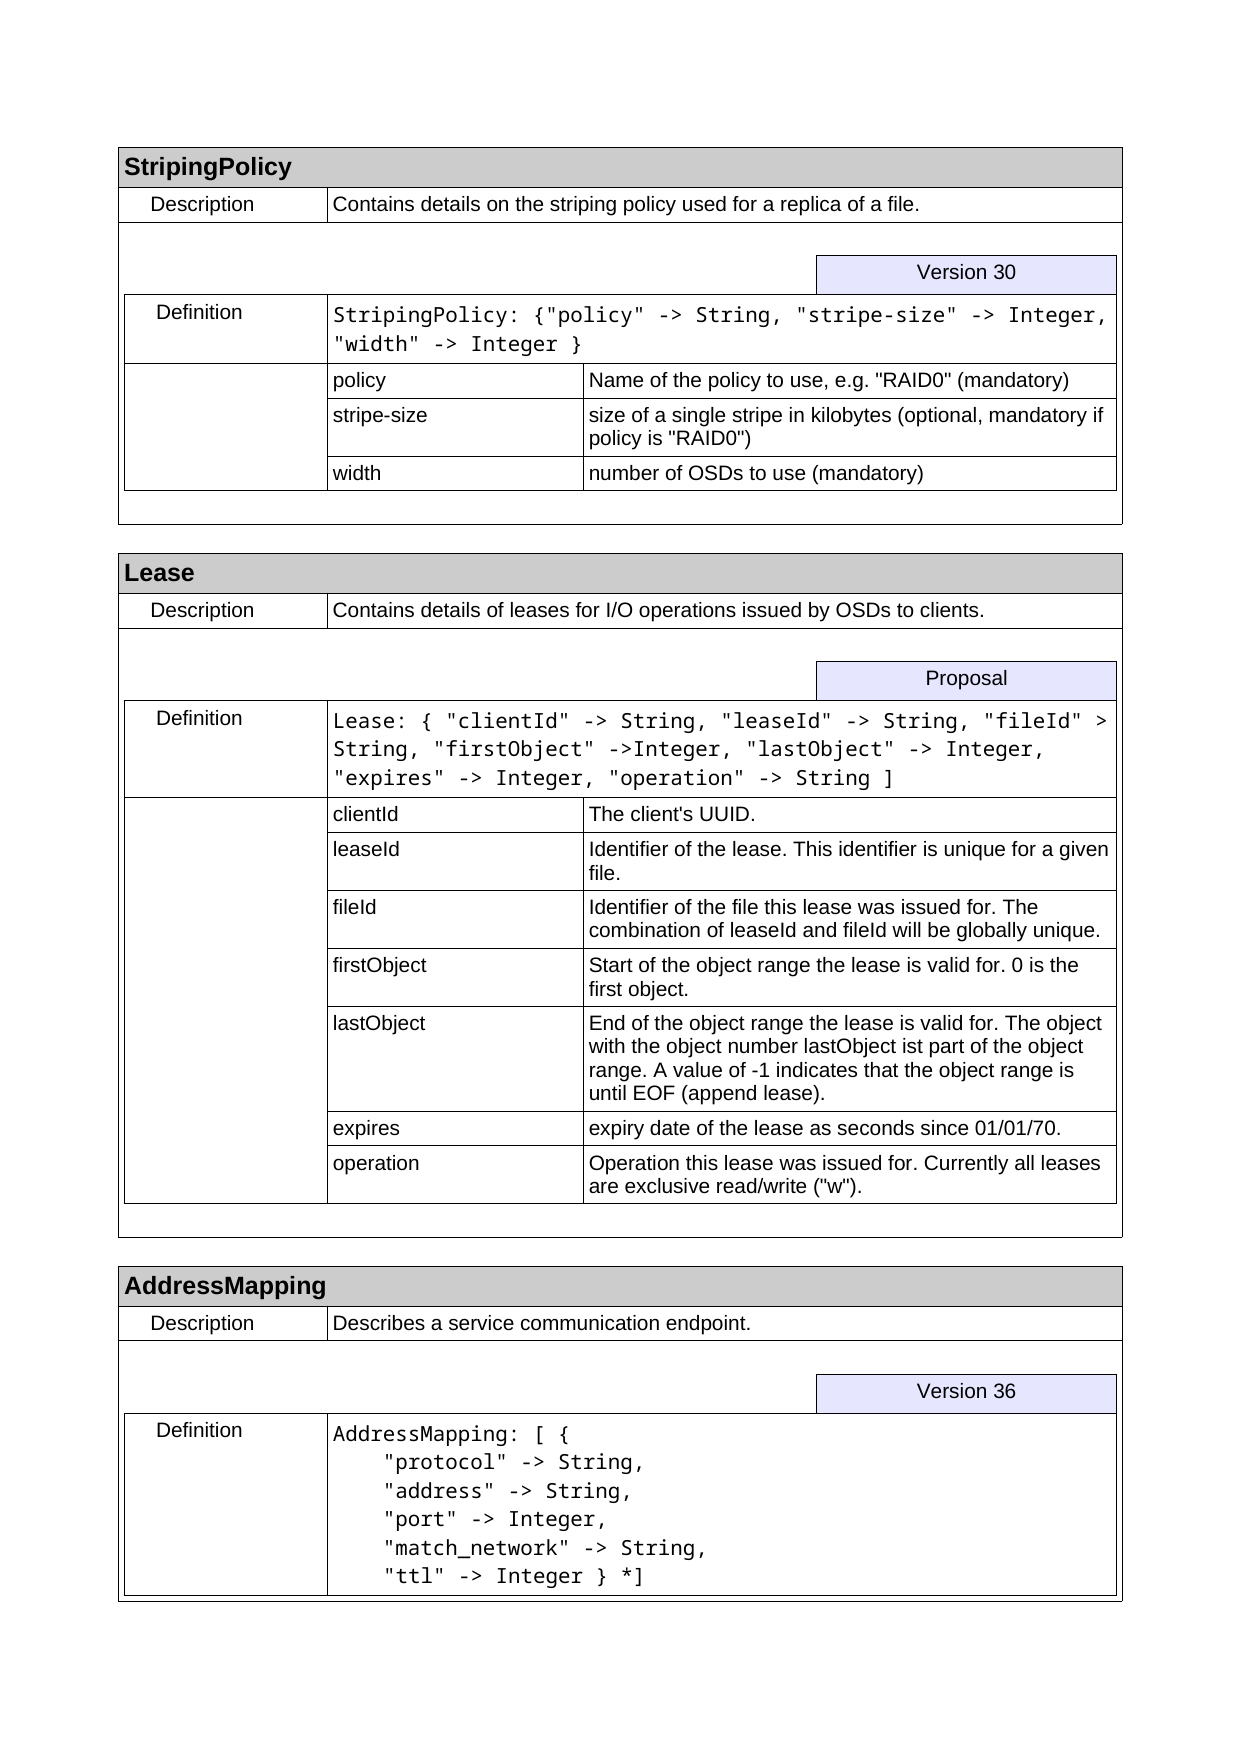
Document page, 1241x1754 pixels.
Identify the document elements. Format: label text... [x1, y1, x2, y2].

table_cell leaseId [328, 833, 583, 890]
table_cell StripingPolicy: {"policy" -> String, "stripe-size" -> Integer, "width" -> Integer } [328, 295, 1116, 363]
table_cell Contains details on the striping policy used for a replica of a file. [328, 188, 1122, 222]
table_cell expiry date of the lease as seconds since 01/01/70. [584, 1112, 1116, 1145]
table_cell Contains details of leases for I/O operations issued by OSDs to clients. [328, 594, 1122, 627]
table_cell [125, 364, 327, 490]
table_cell Definition [125, 1414, 327, 1595]
table_header Proposal [817, 662, 1116, 700]
table_cell Description [119, 1307, 327, 1340]
table_header policy [328, 364, 583, 398]
table_cell stripe-size [328, 399, 583, 456]
table_cell Definition [125, 295, 327, 363]
table_header Version 30 [817, 256, 1116, 294]
table_cell AddressMapping: [ { "protocol" -> String, "address" -> String, "port" -> Integer, "match_network" -> String, "ttl" -> Integer } *] [328, 1414, 1116, 1595]
table_header AddressMapping [119, 1267, 1122, 1306]
table_cell Definition [125, 701, 327, 797]
table_cell lastObject [328, 1007, 583, 1111]
table_header [124, 255, 816, 294]
table_header [124, 661, 816, 700]
table_cell number of OSDs to use (mandatory) [584, 457, 1116, 490]
table_cell operation [328, 1146, 583, 1203]
table_cell Lease: { "clientId" -> String, "leaseId" -> String, "fileId" ­> String, "firstObject" ->Integer, "lastObject" -> Integer, "expires" -> Integer, "operation" -> String ] [328, 701, 1116, 797]
table_cell Identifier of the lease. This identifier is unique for a given file. [584, 833, 1116, 890]
table_header clientId [328, 798, 583, 832]
table_cell End of the object range the lease is valid for. The object with the object number lastObject ist part of the object range. A value of -1 indicates that the object range is until EOF (append lease). [584, 1007, 1116, 1111]
table_cell Identifier of the file this lease was issued for. The combination of leaseId and fileId will be globally unique. [584, 891, 1116, 948]
table_cell expires [328, 1112, 583, 1145]
table_cell [119, 629, 1122, 1237]
table_cell [125, 798, 327, 1203]
table_header [124, 1374, 816, 1413]
table_cell Describes a service communication endpoint. [328, 1307, 1122, 1340]
table_header The client's UUID. [584, 798, 1116, 832]
table_cell fileId [328, 891, 583, 948]
table_cell [119, 223, 1122, 524]
table_header Name of the policy to use, e.g. "RAID0" (mandatory) [584, 364, 1116, 398]
table_cell Operation this lease was issued for. Currently all leases are exclusive read/write ("w"). [584, 1146, 1116, 1203]
table_cell Description [119, 188, 327, 222]
table_cell size of a single stripe in kilobytes (optional, mandatory if policy is "RAID0") [584, 399, 1116, 456]
table_cell width [328, 457, 583, 490]
table_cell [119, 1341, 1122, 1601]
table_cell Description [119, 594, 327, 627]
table_cell firstObject [328, 949, 583, 1006]
table_header Version 36 [817, 1375, 1116, 1413]
table_header Lease [119, 554, 1122, 593]
table_cell Start of the object range the lease is valid for. 0 is the first object. [584, 949, 1116, 1006]
table_header StripingPolicy [119, 148, 1122, 187]
